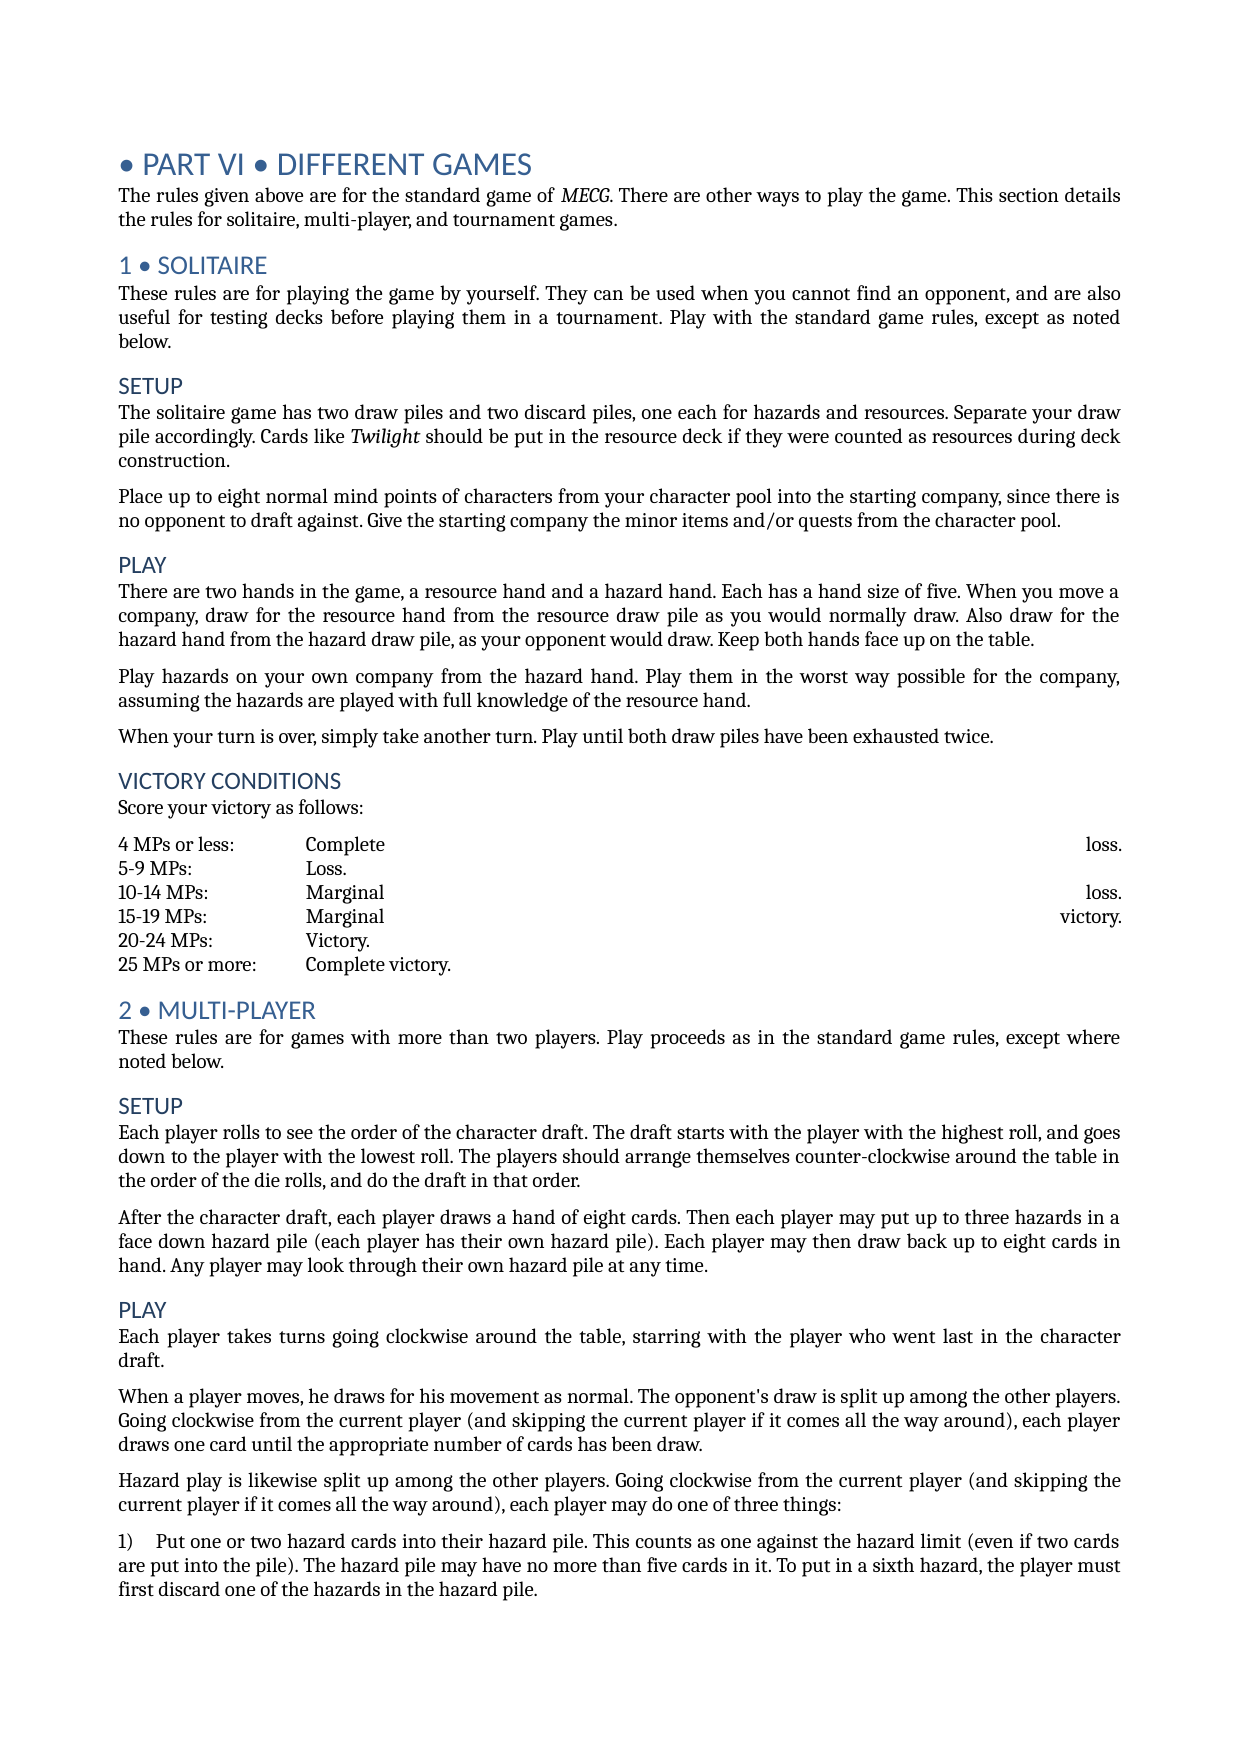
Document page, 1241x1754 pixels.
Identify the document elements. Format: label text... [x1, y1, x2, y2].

text When a player moves, he draws for his movement as normal. The opponent's draw is split up among the other players. Going clockwise from the current player (and skipping the current player if it comes all the way around), each player draws one card until the appropriate number of cards has been draw. [118, 1385, 1122, 1457]
text These rules are for playing the game by yourself. They can be used when you cannot find an opponent, and are also useful for testing decks before playing them in a tournament. Play with the standard game rules, except as noted below. [118, 281, 1122, 353]
text 4 MPs or less: Complete loss. 5-9 MPs: Loss. 10-14 MPs: Marginal loss. 15-19 MPs: Marginal victory. 20-24 MPs: Victory. 25 MPs or more: Complete victory. [118, 832, 1122, 976]
text When your turn is over, simply take another turn. Play until both draw piles have been exhausted twice. [118, 725, 1122, 749]
text Each player takes turns going clockwise around the table, starring with the player who went last in the character draft. [118, 1324, 1122, 1372]
text There are two hands in the game, a resource hand and a hazard hand. Each has a hand size of five. When you move a company, draw for the resource hand from the resource draw pile as you would normally draw. Also draw for the hazard hand from the hazard draw pile, as your opponent would draw. Keep both hands face up on the table. [118, 580, 1122, 652]
text Place up to eight normal mind points of characters from your character pool into the starting company, since there is no opponent to draft against. Give the starting company the minor items and/or quests from the character pool. [118, 485, 1122, 533]
text Score your victory as follows: [118, 796, 1122, 820]
subtitle SETUP [118, 370, 1122, 401]
subtitle • PART VI • DIFFERENT GAMES [118, 143, 1122, 184]
subtitle VICTORY CONDITIONS [118, 765, 1122, 796]
text These rules are for games with more than two players. Play proceeds as in the standard game rules, except where noted below. [118, 1026, 1122, 1074]
text Play hazards on your own company from the hazard hand. Play them in the worst way possible for the company, assuming the hazards are played with full knowledge of the resource hand. [118, 664, 1122, 712]
subtitle PLAY [118, 549, 1122, 580]
text Hazard play is likewise split up among the other players. Going clockwise from the current player (and skipping the current player if it comes all the way around), each player may do one of three things: [118, 1469, 1122, 1517]
subtitle 2 • MULTI-PLAYER [118, 993, 1122, 1026]
text After the character draft, each player draws a hand of eight cards. Then each player may put up to three hazards in a face down hazard pile (each player has their own hazard pile). Each player may then draw back up to eight cards in hand. Any player may look through their own hazard pile at any time. [118, 1205, 1122, 1277]
text The rules given above are for the standard game of MECG. There are other ways to play the game. This section details the rules for solitaire, multi-player, and tournament games. [118, 184, 1122, 232]
subtitle 1 • SOLITAIRE [118, 248, 1122, 281]
subtitle PLAY [118, 1294, 1122, 1324]
text 1) Put one or two hazard cards into their hazard pile. This counts as one against the hazard limit (even if two cards are put into the pile). The hazard pile may have no more than five cards in it. To put in a sixth hazard, the player must first discard one of the hazards in the hazard pile. [118, 1529, 1122, 1601]
text Each player rolls to see the order of the character draft. The draft starts with the player with the highest roll, and goes down to the player with the lowest roll. The players should arrange themselves counter-clockwise around the table in the order of the die rolls, and do the draft in that order. [118, 1121, 1122, 1193]
text The solitaire game has two draw piles and two discard piles, one each for hazards and resources. Separate your draw pile accordingly. Cards like Twilight should be put in the resource deck if they were counted as resources during deck construction. [118, 401, 1122, 472]
subtitle SETUP [118, 1090, 1122, 1121]
